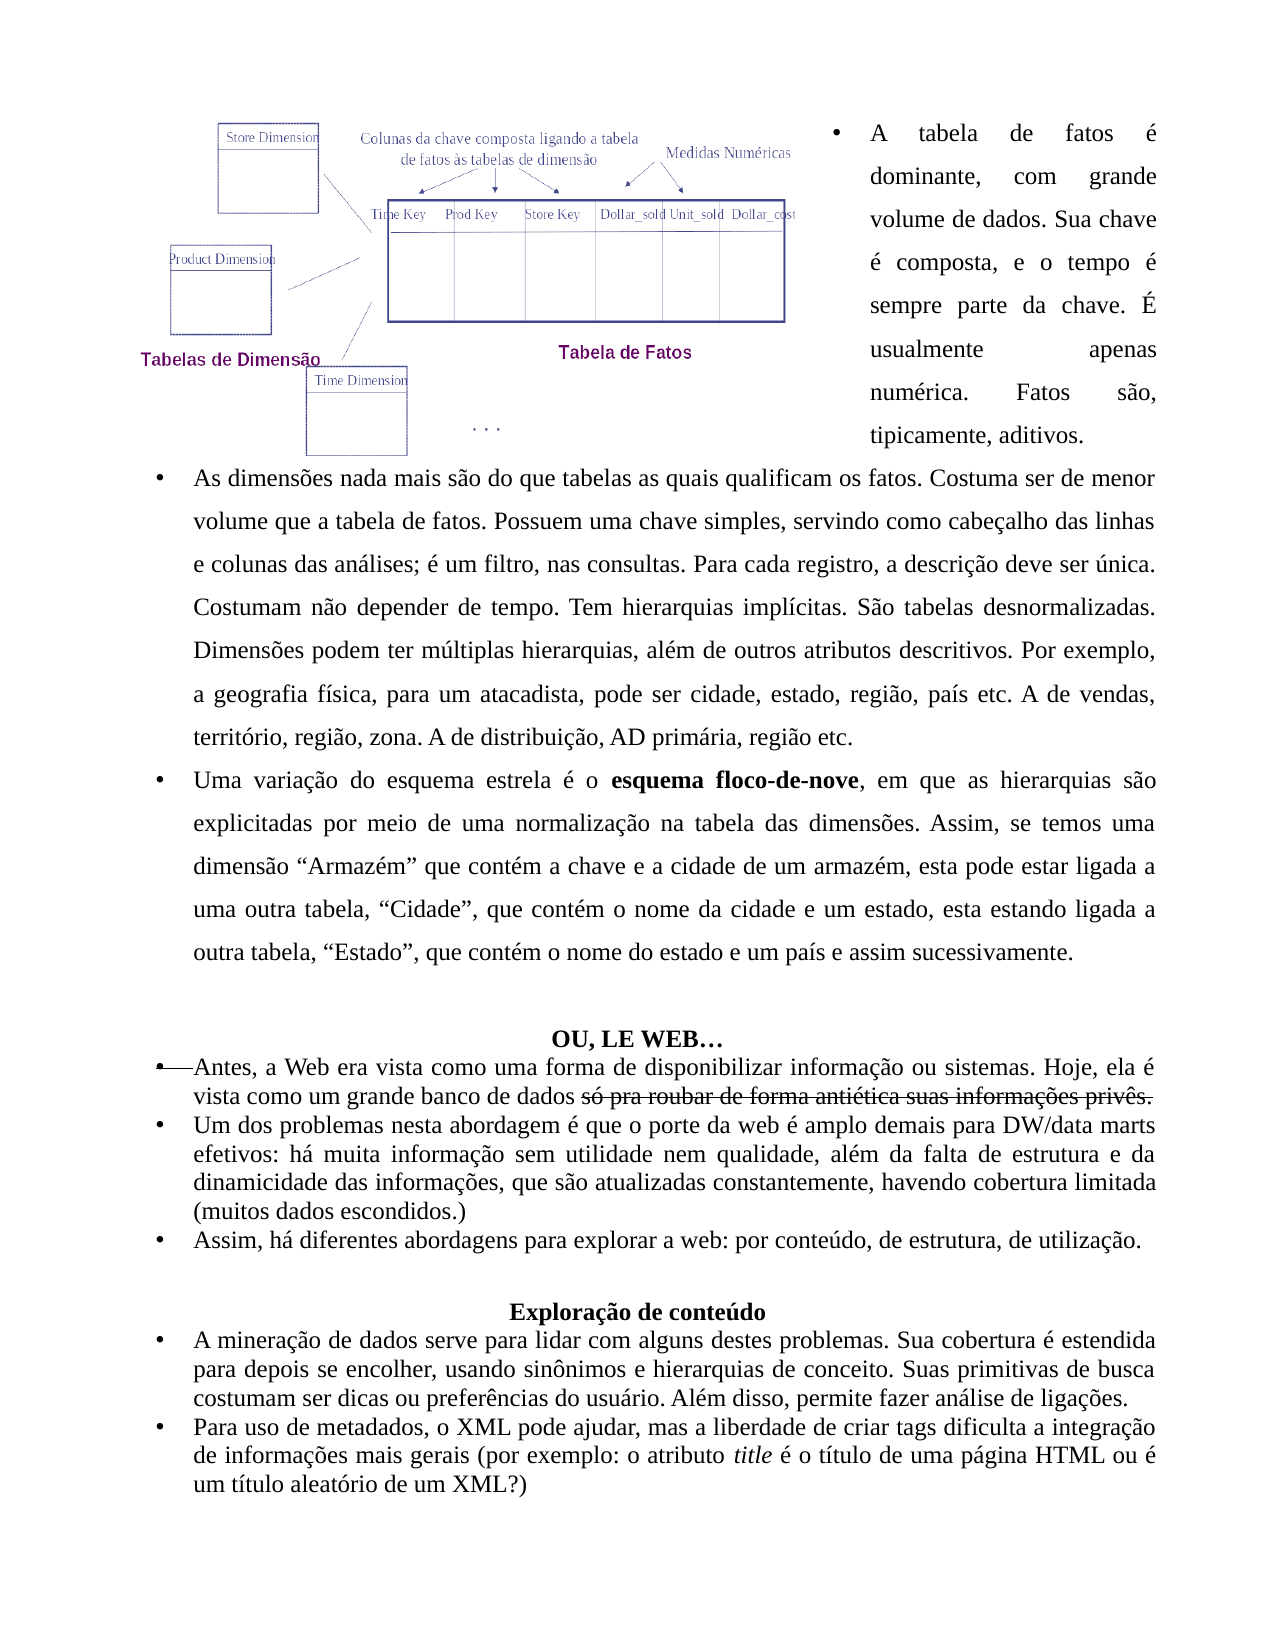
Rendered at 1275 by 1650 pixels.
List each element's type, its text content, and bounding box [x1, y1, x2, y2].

list Uma variação do esquema estrela é o esquema floco-de-nove, em que as hierarquias são explicitadas por meio de uma normalização na tabela das dimensões. Assim, se temos uma dimensão “Armazém” que contém a chave e a cidade de um armazém, esta pode estar ligada a uma outra tabela, “Cidade”, que contém o nome da cidade e um estado, esta estando ligada a outra tabela, “Estado”, que contém o nome do estado e um país e assim sucessivamente. [156, 765, 1157, 966]
list Para uso de metadados, o XML pode ajudar, mas a liberdade de criar tags dificulta a integração de informações mais gerais (por exemplo: o atributo title é o título de uma página HTML ou é um título aleatório de um XML?) [156, 1412, 1157, 1498]
list Antes, a Web era vista como uma forma de disponibilizar informação ou sistemas. Hoje, ela é vista como um grande banco de dados só pra roubar de forma antiética suas informações privês. [156, 1052, 1157, 1110]
list Um dos problemas nesta abordagem é que o porte da web é amplo demais para DW/data marts efetivos: há muita informação sem utilidade nem qualidade, além da falta de estrutura e da dinamicidade das informações, que são atualizadas constantemente, havendo cobertura limitada (muitos dados escondidos.) [156, 1110, 1157, 1225]
text OU, LE WEB… [118, 1024, 1157, 1052]
list Assim, há diferentes abordagens para explorar a web: por conteúdo, de estrutura, de utilização. [156, 1225, 1157, 1254]
list A mineração de dados serve para lidar com alguns destes problemas. Sua cobertura é estendida para depois se encolher, usando sinônimos e hierarquias de conceito. Suas primitivas de busca costumam ser dicas ou preferências do usuário. Além disso, permite fazer análise de ligações. [156, 1326, 1157, 1412]
picture [140, 122, 795, 456]
text Exploração de conteúdo [118, 1297, 1157, 1326]
list As dimensões nada mais são do que tabelas as quais qualificam os fatos. Costuma ser de menor volume que a tabela de fatos. Possuem uma chave simples, servindo como cabeçalho das linhas e colunas das análises; é um filtro, nas consultas. Para cada registro, a descrição deve ser única. Costumam não depender de tempo. Tem hierarquias implícitas. São tabelas desnormalizadas. Dimensões podem ter múltiplas hierarquias, além de outros atributos descritivos. Por exemplo, a geografia física, para um atacadista, pode ser cidade, estado, região, país etc. A de vendas, território, região, zona. A de distribuição, AD primária, região etc. [156, 463, 1157, 751]
list A tabela de fatos é dominante, com grande volume de dados. Sua chave é composta, e o tempo é sempre parte da chave. É usualmente apenas numérica. Fatos são, tipicamente, aditivos. [156, 118, 1157, 449]
